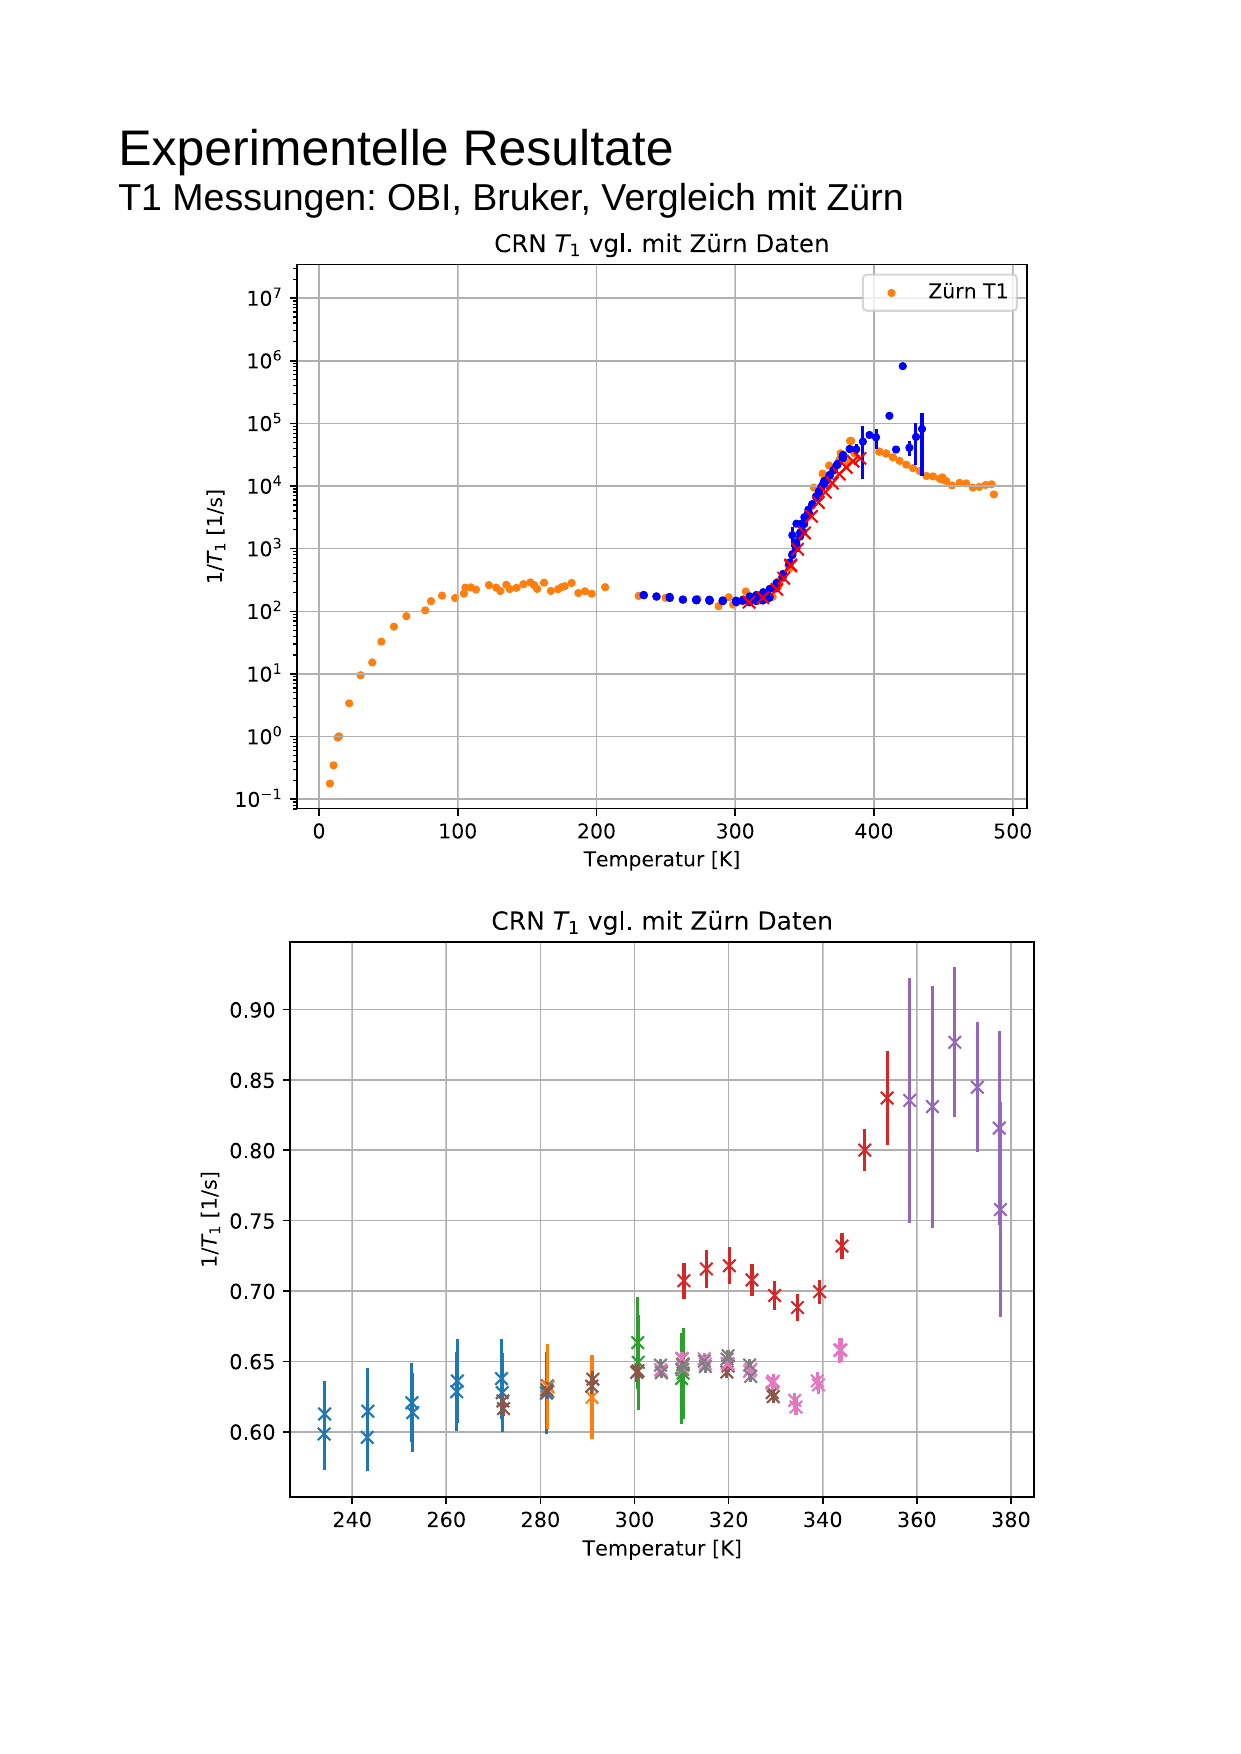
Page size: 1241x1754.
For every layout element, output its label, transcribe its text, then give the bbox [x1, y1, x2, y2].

text Experimentelle Resultate [118, 118, 1122, 176]
text T1 Messungen: OBI, Bruker, Vergleich mit Zürn [118, 176, 1122, 219]
